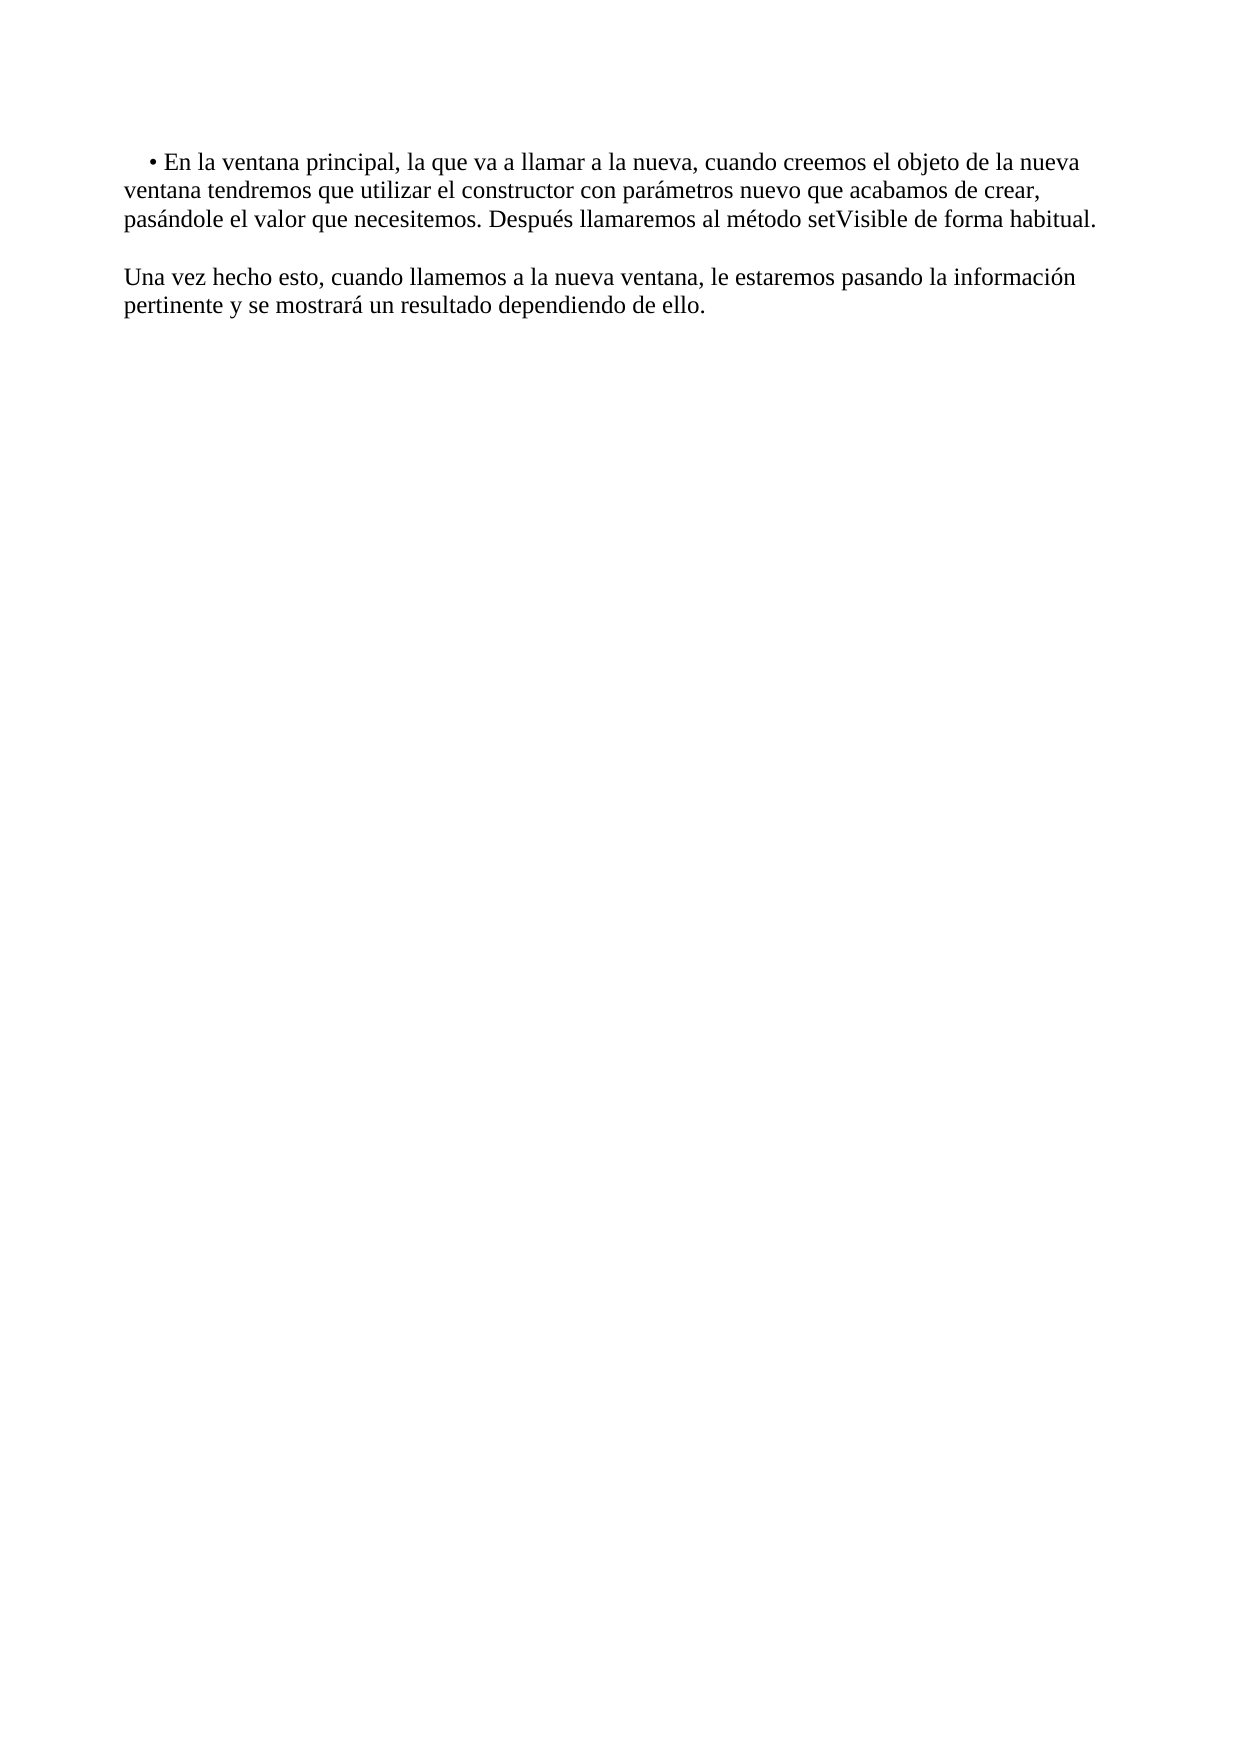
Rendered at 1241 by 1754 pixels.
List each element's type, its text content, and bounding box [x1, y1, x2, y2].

text Una vez hecho esto, cuando llamemos a la nueva ventana, le estaremos pasando la información pertinente y se mostrará un resultado dependiendo de ello. [123, 262, 1122, 319]
text • En la ventana principal, la que va a llamar a la nueva, cuando creemos el objeto de la nueva ventana tendremos que utilizar el constructor con parámetros nuevo que acabamos de crear, pasándole el valor que necesitemos. Después llamaremos al método setVisible de forma habitual. [123, 147, 1122, 233]
